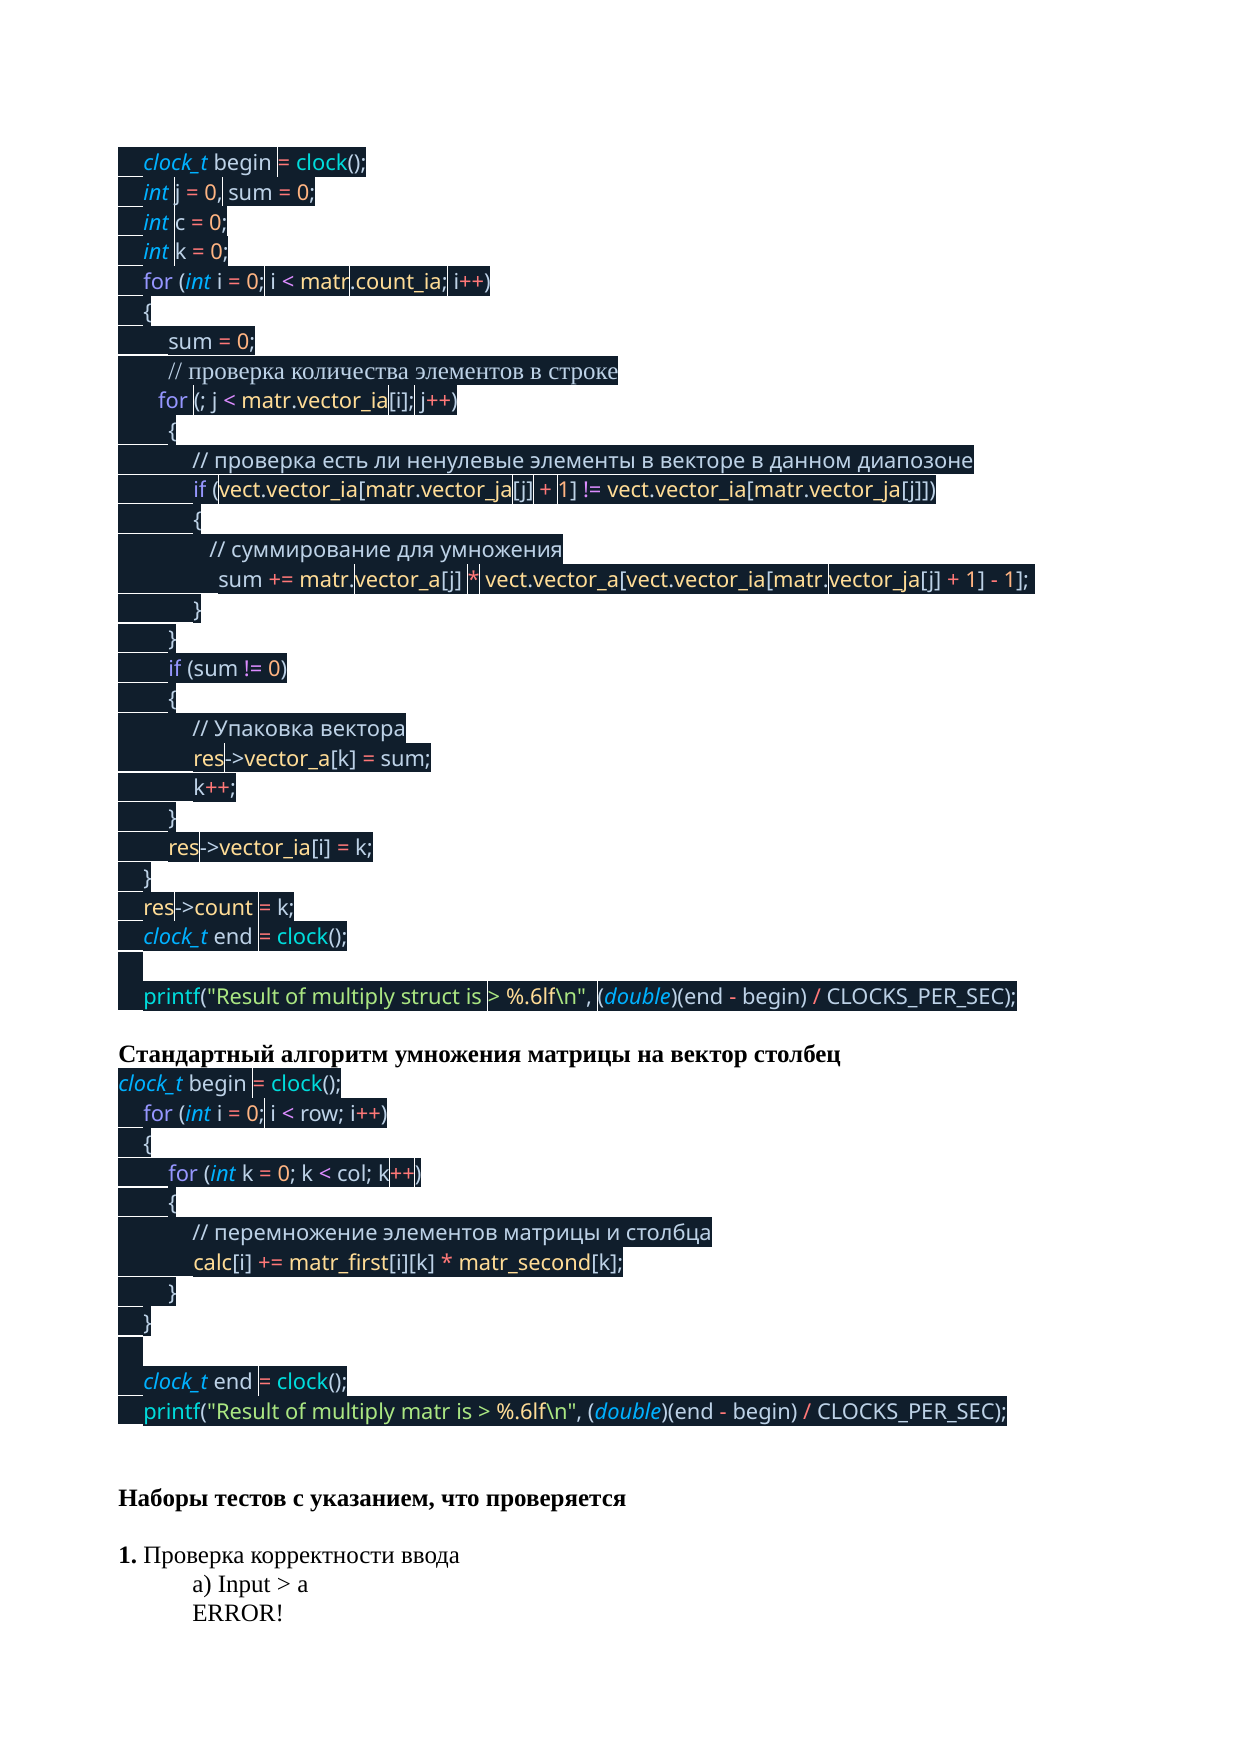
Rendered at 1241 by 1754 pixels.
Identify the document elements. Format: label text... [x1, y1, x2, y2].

text { [118, 504, 1122, 534]
text calc[i] += matr_first[i][k] * matr_second[k]; [118, 1247, 1122, 1277]
text for (int i = 0; i < row; i++) [118, 1098, 1122, 1128]
text sum += matr.vector_a[j] * vect.vector_a[vect.vector_ia[matr.vector_ja[j] + 1] - 1]; [118, 564, 1122, 594]
text clock_t begin = clock(); [118, 147, 1122, 177]
text { [118, 1187, 1122, 1217]
text { [118, 296, 1122, 326]
text { [118, 415, 1122, 445]
text } [118, 623, 1122, 653]
text ERROR! [118, 1598, 1122, 1627]
text clock_t begin = clock(); [118, 1068, 1122, 1098]
text clock_t end = clock(); [118, 921, 1122, 951]
text for (int i = 0; i < matr.count_ia; i++) [118, 266, 1122, 296]
text // суммирование для умножения [118, 534, 1122, 564]
text { [118, 1128, 1122, 1157]
text // проверка количества элементов в строке [118, 355, 1122, 385]
text int j = 0, sum = 0; [118, 177, 1122, 206]
text printf("Result of multiply matr is > %.6lf\n", (double)(end - begin) / CLOCKS_PER_SEC); [118, 1396, 1122, 1426]
text k++; [118, 772, 1122, 802]
text a) Input > a [118, 1569, 1122, 1598]
text res->count = k; [118, 892, 1122, 921]
text printf("Result of multiply struct is > %.6lf\n", (double)(end - begin) / CLOCKS_PER_SEC); [118, 981, 1122, 1011]
text int k = 0; [118, 236, 1122, 266]
text res->vector_ia[i] = k; [118, 832, 1122, 862]
text int c = 0; [118, 206, 1122, 236]
text } [118, 802, 1122, 832]
text sum = 0; [118, 326, 1122, 355]
text Наборы тестов с указанием, что проверяется [118, 1483, 1122, 1512]
text if (sum != 0) [118, 653, 1122, 683]
text // Упаковка вектора [118, 713, 1122, 743]
text { [118, 683, 1122, 713]
text } [118, 1277, 1122, 1306]
text clock_t end = clock(); [118, 1366, 1122, 1396]
text } [118, 862, 1122, 892]
text } [118, 1306, 1122, 1336]
text } [118, 594, 1122, 623]
text res->vector_a[k] = sum; [118, 743, 1122, 772]
text for (; j < matr.vector_ia[i]; j++) [118, 385, 1122, 415]
text 1. Проверка корректности ввода [118, 1541, 1122, 1569]
text if (vect.vector_ia[matr.vector_ja[j] + 1] != vect.vector_ia[matr.vector_ja[j]]) [118, 474, 1122, 504]
text for (int k = 0; k < col; k++) [118, 1157, 1122, 1187]
text // проверка есть ли ненулевые элементы в векторе в данном диапозоне [118, 445, 1122, 474]
text Стандартный алгоритм умножения матрицы на вектор столбец [118, 1039, 1122, 1068]
text // перемножение элементов матрицы и столбца [118, 1217, 1122, 1247]
